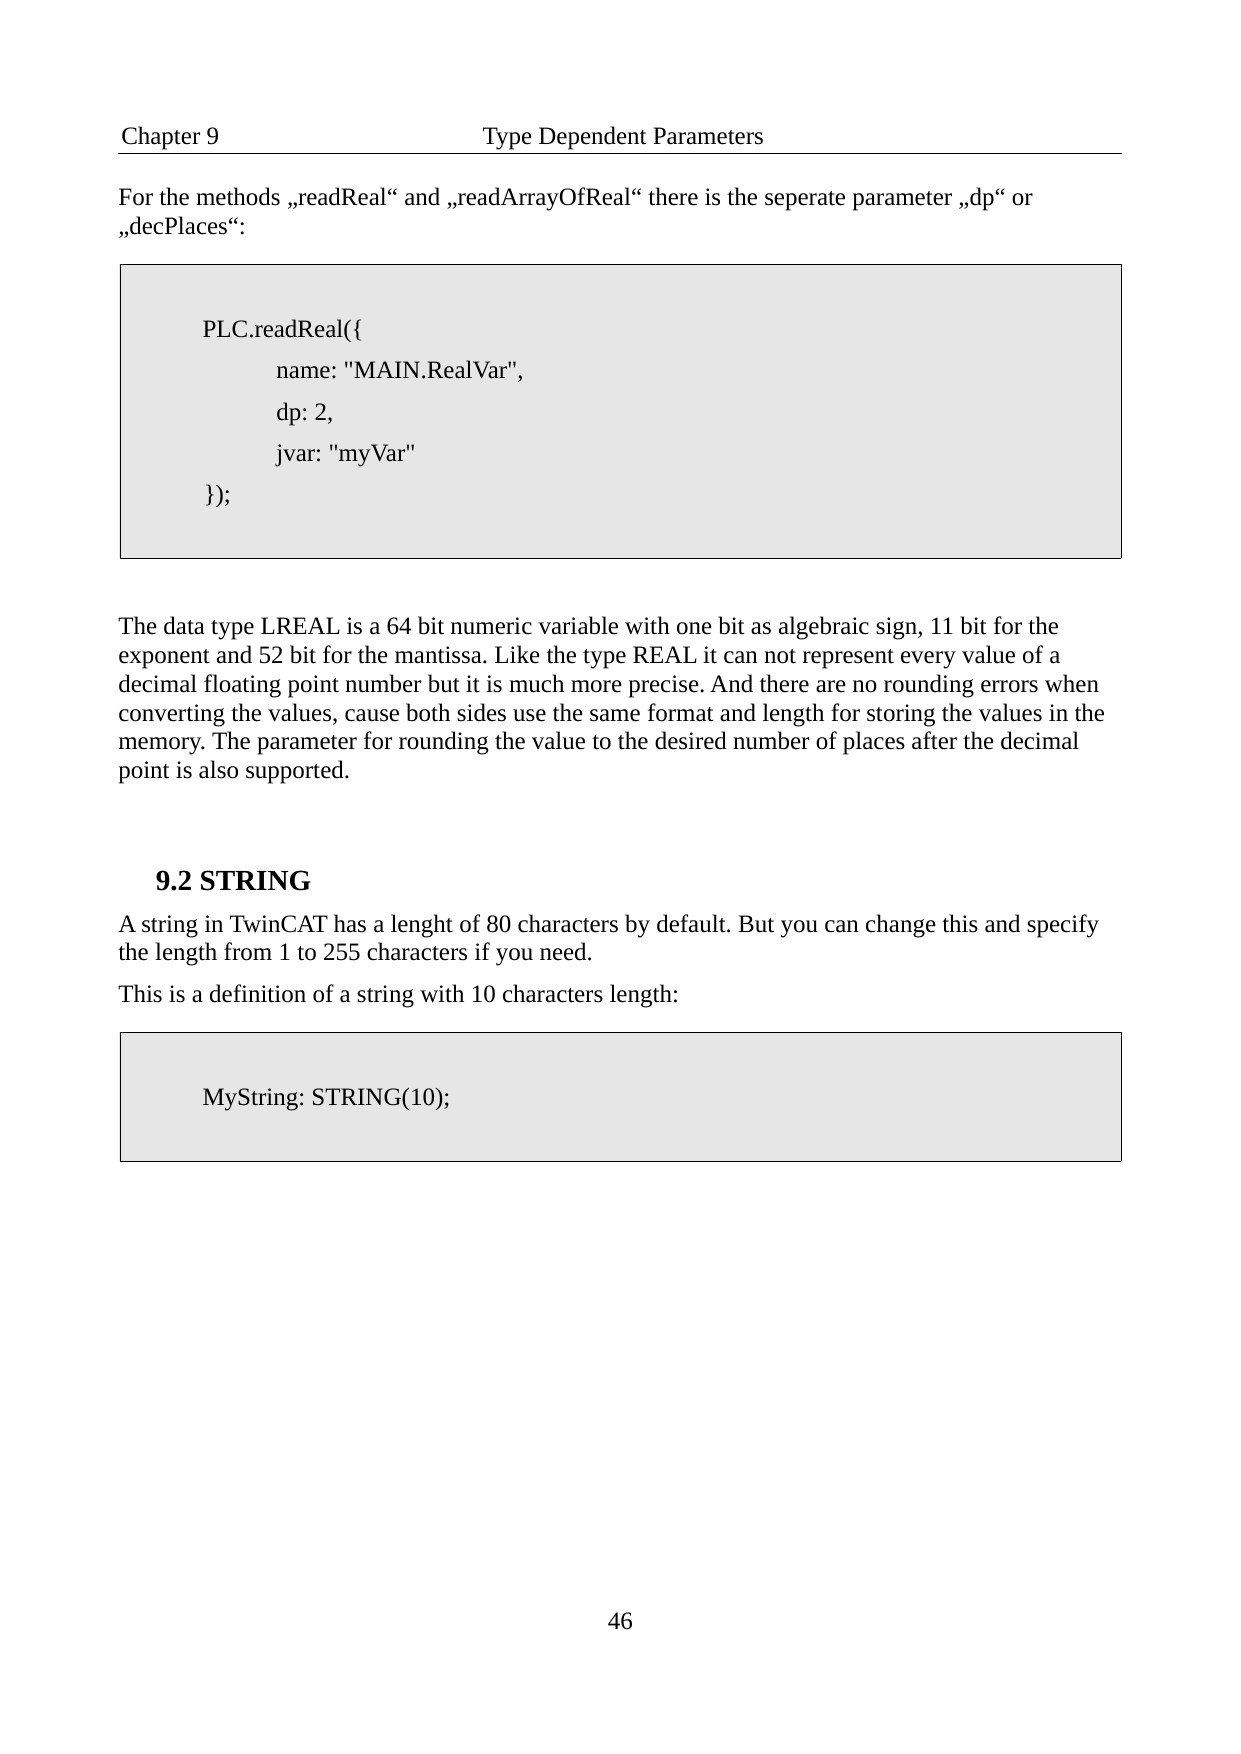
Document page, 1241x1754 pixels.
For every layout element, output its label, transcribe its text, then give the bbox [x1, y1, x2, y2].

text PLC.readReal({ [128, 314, 1112, 343]
text For the methods „readReal“ and „readArrayOfReal“ there is the seperate parameter „dp“ or „decPlaces“: [118, 182, 1122, 240]
text This is a definition of a string with 10 characters length: [118, 979, 1122, 1007]
text name: "MAIN.RealVar", [128, 356, 1112, 384]
subtitle 9.2 STRING [156, 863, 1122, 896]
text }); [128, 479, 1112, 508]
text jvar: "myVar" [128, 438, 1112, 467]
text dp: 2, [128, 397, 1112, 426]
text A string in TwinCAT has a lenght of 80 characters by default. But you can change this and specify the length from 1 to 255 characters if you need. [118, 909, 1122, 966]
text The data type LREAL is a 64 bit numeric variable with one bit as algebraic sign, 11 bit for the exponent and 52 bit for the mantissa. Like the type REAL it can not represent every value of a decimal floating point number but it is much more precise. And there are no rounding errors when converting the values, cause both sides use the same format and length for storing the values in the memory. The parameter for rounding the value to the desired number of places after the decimal point is also supported. [118, 611, 1122, 784]
text MyString: STRING(10); [128, 1082, 1112, 1111]
